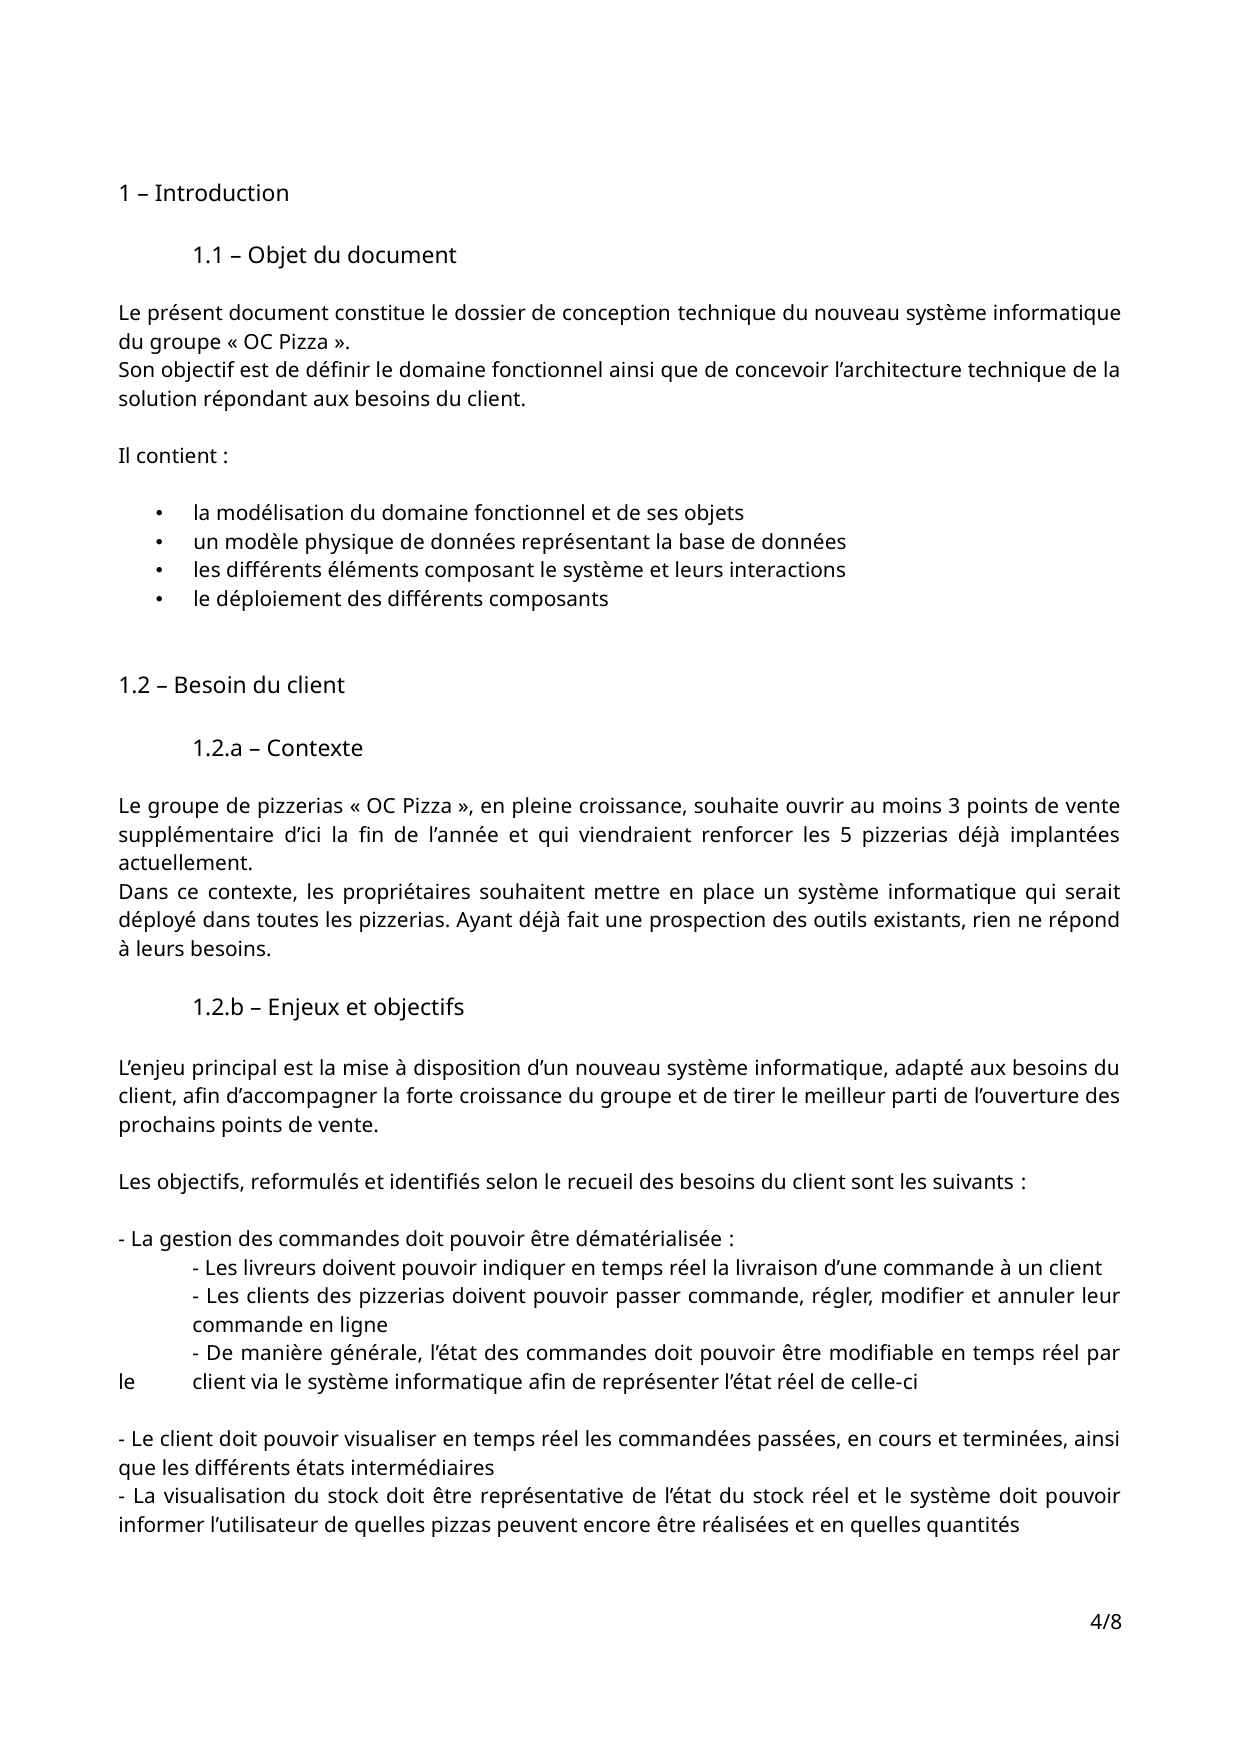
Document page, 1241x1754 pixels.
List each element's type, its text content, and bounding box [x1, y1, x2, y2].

text Le présent document constitue le dossier de conception technique du nouveau système informatique du groupe « OC Pizza ». [118, 298, 1122, 355]
text Le groupe de pizzerias « OC Pizza », en pleine croissance, souhaite ouvrir au moins 3 points de vente supplémentaire d’ici la fin de l’année et qui viendraient renforcer les 5 pizzerias déjà implantées actuellement. [118, 791, 1122, 877]
text 1.2 – Besoin du client [118, 669, 1122, 700]
list le déploiement des différents composants [156, 584, 1122, 612]
text - Les livreurs doivent pouvoir indiquer en temps réel la livraison d’une commande à un client [118, 1253, 1122, 1281]
text Les objectifs, reformulés et identifiés selon le recueil des besoins du client sont les suivants : [118, 1167, 1122, 1196]
text Son objectif est de définir le domaine fonctionnel ainsi que de concevoir l’architecture technique de la solution répondant aux besoins du client. [118, 355, 1122, 412]
text - De manière générale, l’état des commandes doit pouvoir être modifiable en temps réel par le client via le système informatique afin de représenter l’état réel de celle-ci [118, 1338, 1122, 1395]
text 1.2.b – Enjeux et objectifs [118, 991, 1122, 1022]
list les différents éléments composant le système et leurs interactions [156, 555, 1122, 584]
text - Le client doit pouvoir visualiser en temps réel les commandées passées, en cours et terminées, ainsi que les différents états intermédiaires [118, 1424, 1122, 1481]
text 1.2.a – Contexte [118, 731, 1122, 762]
list un modèle physique de données représentant la base de données [156, 527, 1122, 555]
text Il contient : [118, 441, 1122, 469]
list la modélisation du domaine fonctionnel et de ses objets [156, 498, 1122, 527]
text 1.1 – Objet du document [118, 239, 1122, 270]
text L’enjeu principal est la mise à disposition d’un nouveau système informatique, adapté aux besoins du client, afin d’accompagner la forte croissance du groupe et de tirer le meilleur parti de l’ouverture des prochains points de vente. [118, 1053, 1122, 1138]
text - La visualisation du stock doit être représentative de l’état du stock réel et le système doit pouvoir informer l’utilisateur de quelles pizzas peuvent encore être réalisées et en quelles quantités [118, 1481, 1122, 1538]
text - La gestion des commandes doit pouvoir être dématérialisée : [118, 1224, 1122, 1253]
text 1 – Introduction [118, 177, 1122, 208]
text - Les clients des pizzerias doivent pouvoir passer commande, régler, modifier et annuler leur commande en ligne [118, 1281, 1122, 1338]
text Dans ce contexte, les propriétaires souhaitent mettre en place un système informatique qui serait déployé dans toutes les pizzerias. Ayant déjà fait une prospection des outils existants, rien ne répond à leurs besoins. [118, 877, 1122, 962]
